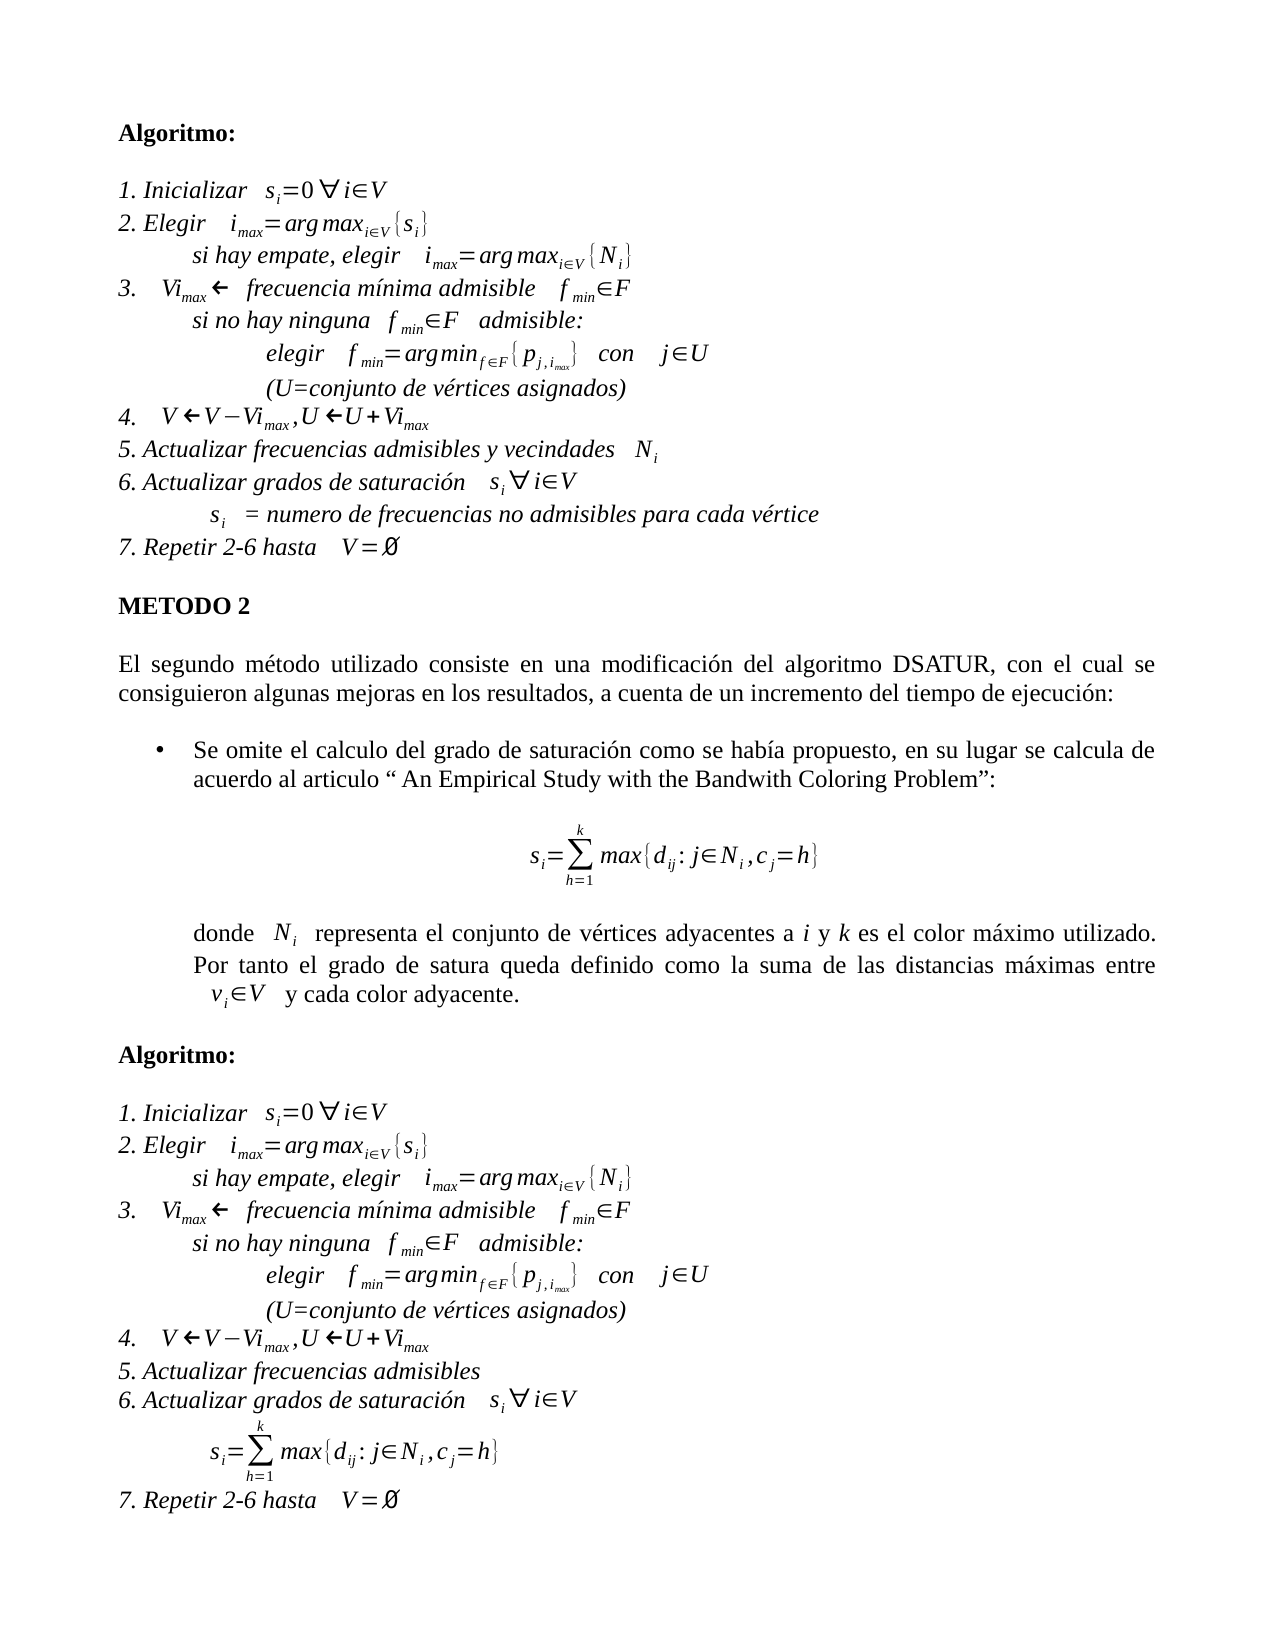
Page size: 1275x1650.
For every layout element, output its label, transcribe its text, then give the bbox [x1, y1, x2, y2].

text (U=conjunto de vértices asignados) [118, 373, 1157, 402]
text Algoritmo: [118, 1040, 1157, 1069]
text 1. Inicializar [118, 176, 1157, 208]
text 5. Actualizar frecuencias admisibles y vecindades [118, 434, 1157, 467]
text 2. Elegir [118, 1130, 1157, 1163]
list Se omite el calculo del grado de saturación como se había propuesto, en su lugar se calcula de acuerdo al articulo “ An Empirical Study with the Bandwith Coloring Problem”: [156, 735, 1157, 793]
text 1. Inicializar [118, 1098, 1157, 1130]
text 4. [118, 402, 1157, 434]
text METODO 2 [118, 591, 1157, 620]
text El segundo método utilizado consiste en una modificación del algoritmo DSATUR, con el cual se consiguieron algunas mejoras en los resultados, a cuenta de un incremento del tiempo de ejecución: [118, 649, 1157, 706]
text 7. Repetir 2-6 hasta [118, 532, 1157, 563]
text elegir con [118, 1260, 1157, 1295]
text si hay empate, elegir [118, 1163, 1157, 1195]
text 4. [118, 1323, 1157, 1356]
text 2. Elegir [118, 208, 1157, 241]
text 6. Actualizar grados de saturación [118, 1385, 1157, 1417]
text 3. frecuencia mínima admisible [118, 1195, 1157, 1228]
text 7. Repetir 2-6 hasta [118, 1485, 1157, 1516]
text elegir con [118, 338, 1157, 373]
text si no hay ningunaadmisible: [118, 306, 1157, 338]
text si hay empate, elegir [118, 241, 1157, 273]
text 3. frecuencia mínima admisible [118, 273, 1157, 306]
text Algoritmo: [118, 118, 1157, 147]
text (U=conjunto de vértices asignados) [118, 1295, 1157, 1323]
list donderepresenta el conjunto de vértices adyacentes a i y k es el color máximo utilizado. Por tanto el grado de satura queda definido como la suma de las distancias máximas entrey cada color adyacente. [156, 918, 1157, 1011]
text = numero de frecuencias no admisibles para cada vértice [118, 499, 1157, 532]
text si no hay ningunaadmisible: [118, 1228, 1157, 1260]
text 5. Actualizar frecuencias admisibles [118, 1356, 1157, 1385]
text 6. Actualizar grados de saturación [118, 467, 1157, 499]
